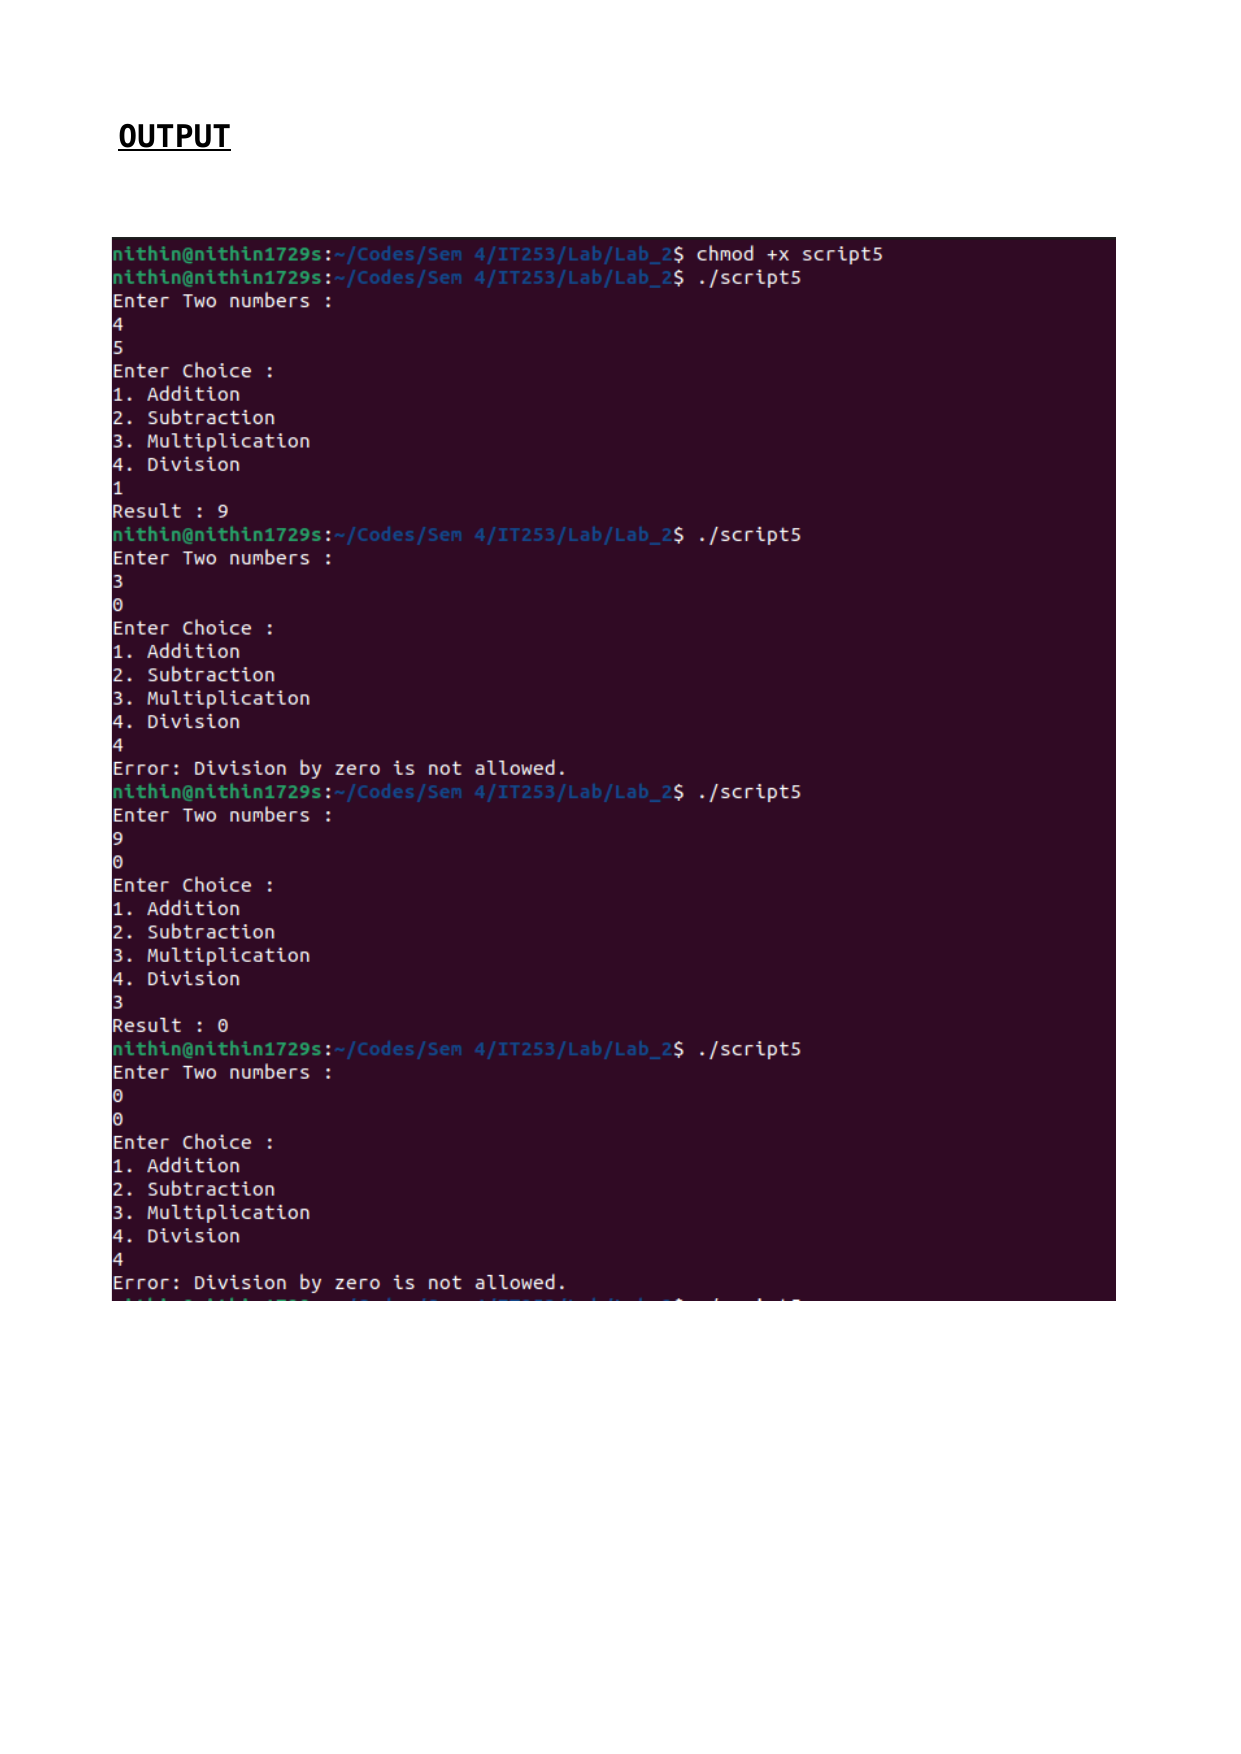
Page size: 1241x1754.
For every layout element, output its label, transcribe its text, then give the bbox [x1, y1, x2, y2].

picture [111, 237, 1116, 1301]
text OUTPUT [118, 118, 1122, 154]
